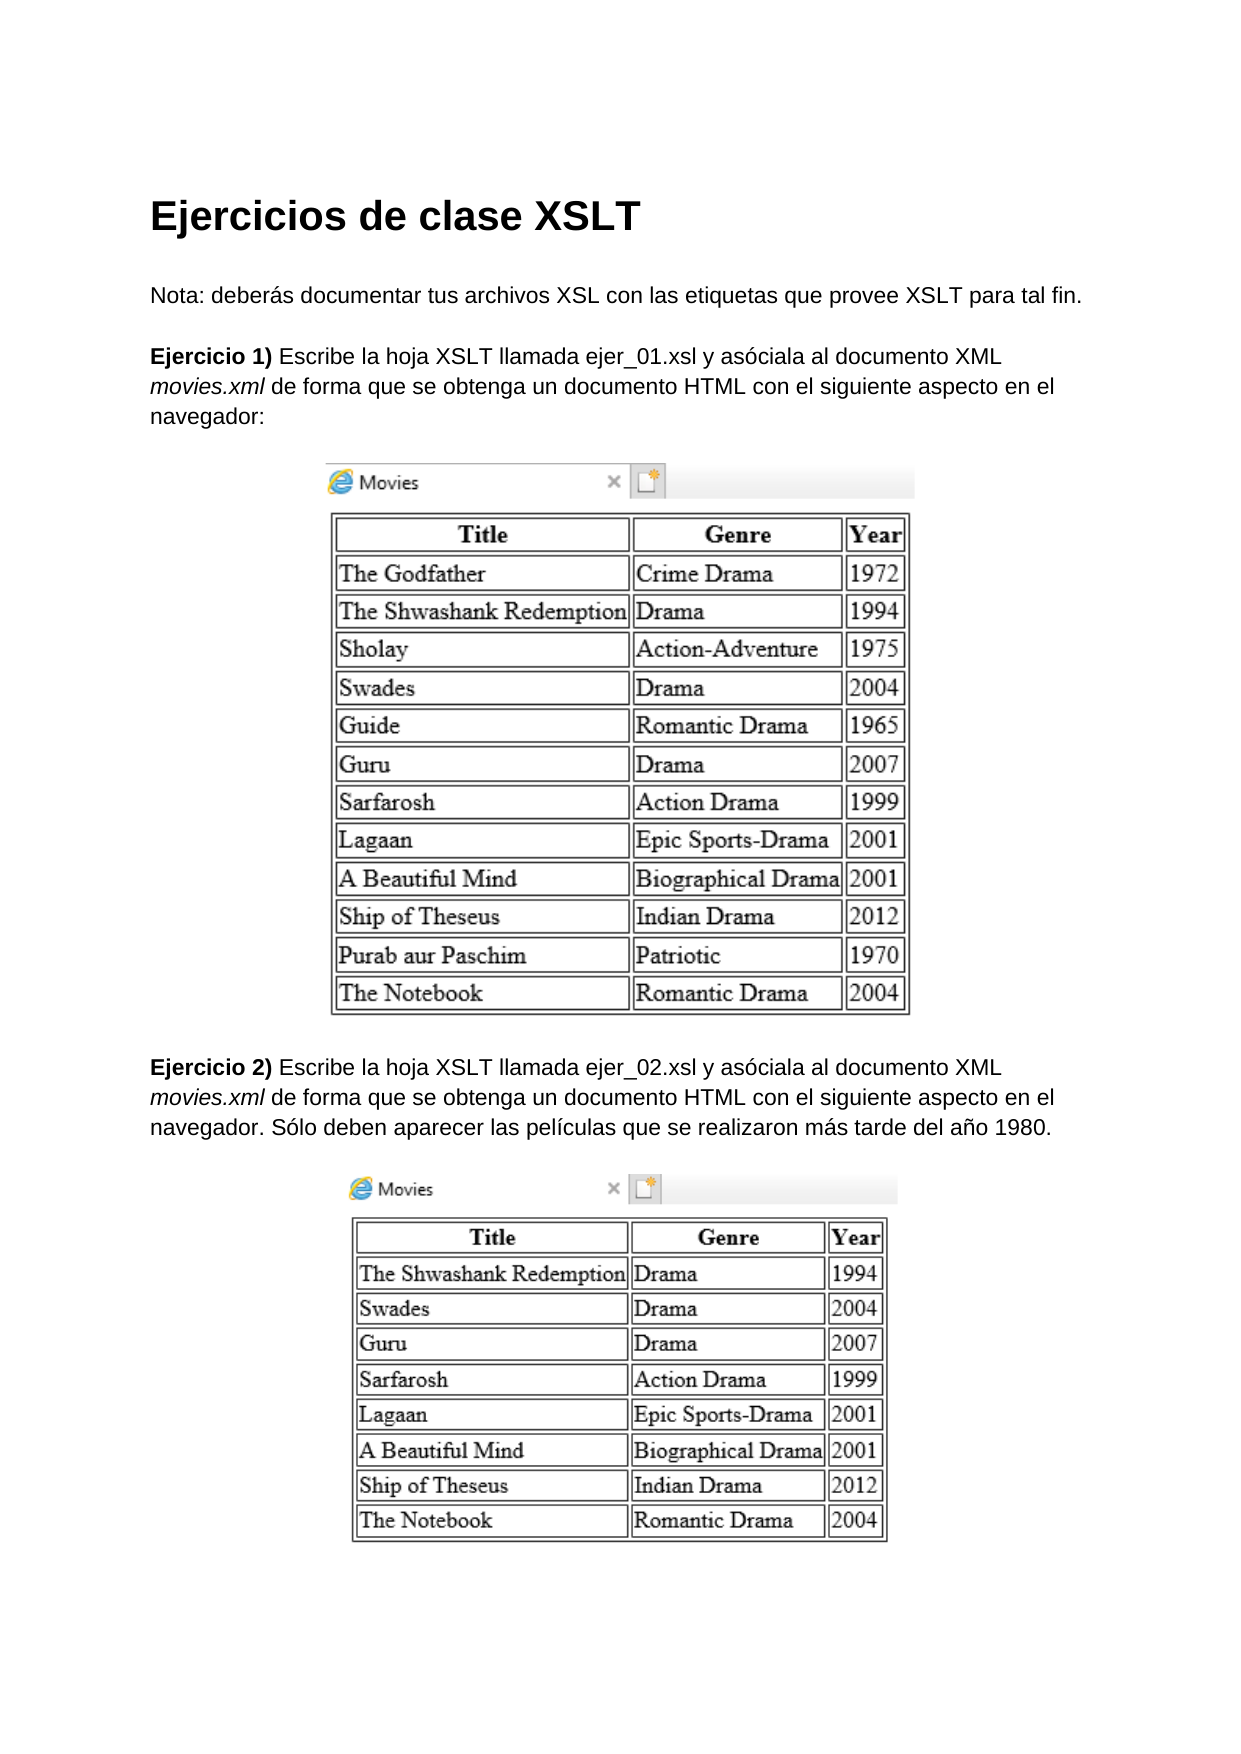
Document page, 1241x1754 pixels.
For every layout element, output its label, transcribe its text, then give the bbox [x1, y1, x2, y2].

text Ejercicio 2) Escribe la hoja XSLT llamada ejer_02.xsl y asóciala al documento XML movies.xml de forma que se obtenga un documento HTML con el siguiente aspecto en el navegador. Sólo deben aparecer las películas que se realizaron más tarde del año 1980. [150, 1054, 1090, 1141]
text Ejercicio 1) Escribe la hoja XSLT llamada ejer_01.xsl y asóciala al documento XML movies.xml de forma que se obtenga un documento HTML con el siguiente aspecto en el navegador: [150, 343, 1090, 429]
picture [342, 1174, 898, 1551]
text Nota: deberás documentar tus archivos XSL con las etiquetas que provee XSLT para tal fin. [150, 282, 1090, 309]
picture [325, 463, 915, 1020]
subtitle Ejercicios de clase XSLT [150, 192, 1090, 239]
